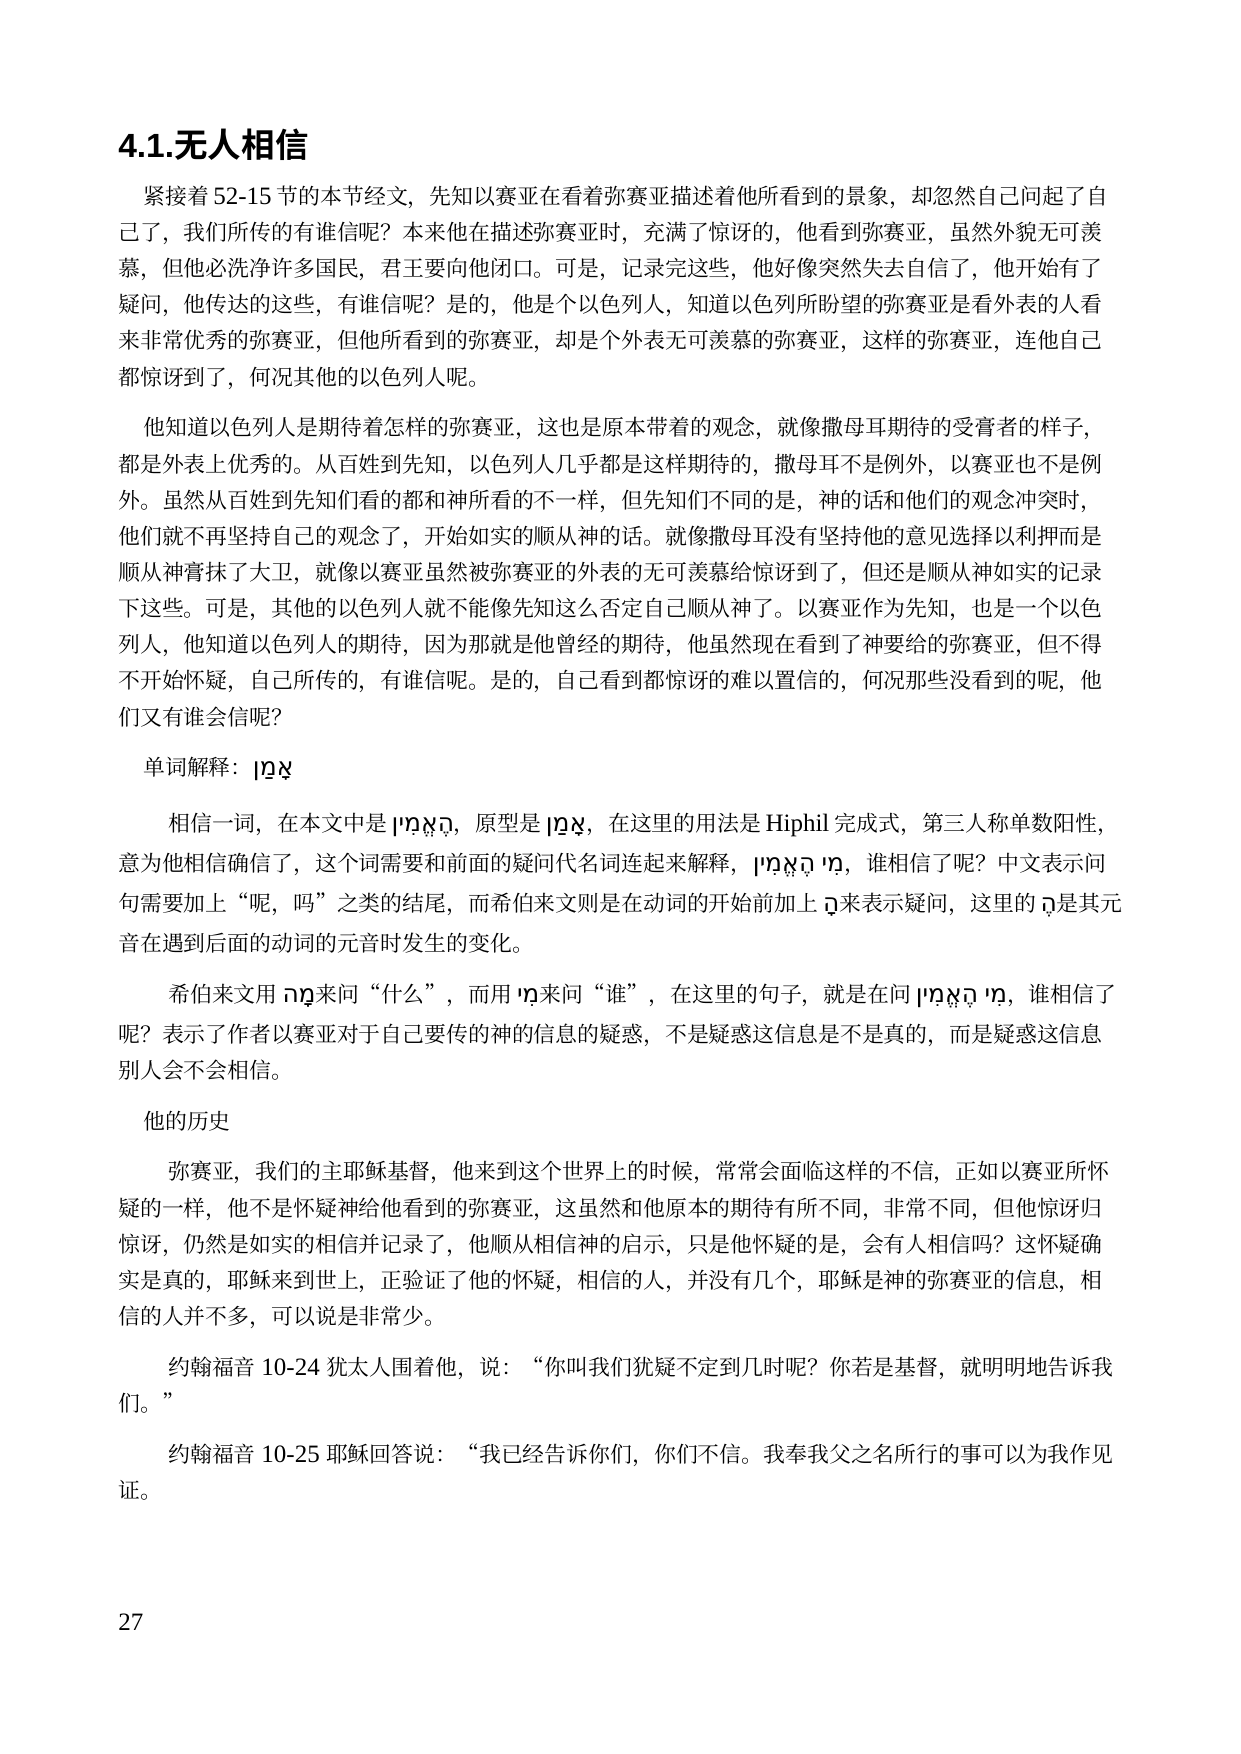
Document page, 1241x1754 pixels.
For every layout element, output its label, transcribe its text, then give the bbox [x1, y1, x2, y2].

text 相信一词，在本文中是הֶאֱמִין，原型是אָמַן，在这里的用法是Hiphil完成式，第三人称单数阳性，意为他相信确信了，这个词需要和前面的疑问代名词连起来解释，מִי הֶאֱמִין，谁相信了呢？中文表示问句需要加上“呢，吗”之类的结尾，而希伯来文则是在动词的开始前加上הָ来表示疑问，这里的הֶ是其元音在遇到后面的动词的元音时发生的变化。 [118, 806, 1122, 958]
text 紧接着52-15节的本节经文，先知以赛亚在看着弥赛亚描述着他所看到的景象，却忽然自己问起了自己了，我们所传的有谁信呢？本来他在描述弥赛亚时，充满了惊讶的，他看到弥赛亚，虽然外貌无可羡慕，但他必洗净许多国民，君王要向他闭口。可是，记录完这些，他好像突然失去自信了，他开始有了疑问，他传达的这些，有谁信呢？是的，他是个以色列人，知道以色列所盼望的弥赛亚是看外表的人看来非常优秀的弥赛亚，但他所看到的弥赛亚，却是个外表无可羡慕的弥赛亚，这样的弥赛亚，连他自己都惊讶到了，何况其他的以色列人呢。 [118, 179, 1122, 391]
text 他的历史 [118, 1104, 1122, 1135]
text 他知道以色列人是期待着怎样的弥赛亚，这也是原本带着的观念，就像撒母耳期待的受膏者的样子，都是外表上优秀的。从百姓到先知，以色列人几乎都是这样期待的，撒母耳不是例外，以赛亚也不是例外。虽然从百姓到先知们看的都和神所看的不一样，但先知们不同的是，神的话和他们的观念冲突时，他们就不再坚持自己的观念了，开始如实的顺从神的话。就像撒母耳没有坚持他的意见选择以利押而是顺从神膏抹了大卫，就像以赛亚虽然被弥赛亚的外表的无可羡慕给惊讶到了，但还是顺从神如实的记录下这些。可是，其他的以色列人就不能像先知这么否定自己顺从神了。以赛亚作为先知，也是一个以色列人，他知道以色列人的期待，因为那就是他曾经的期待，他虽然现在看到了神要给的弥赛亚，但不得不开始怀疑，自己所传的，有谁信呢。是的，自己看到都惊讶的难以置信的，何况那些没看到的呢，他们又有谁会信呢？ [118, 411, 1122, 731]
text 约翰福音 10-24 犹太人围着他，说：“你叫我们犹疑不定到几时呢？你若是基督，就明明地告诉我们。” [118, 1350, 1122, 1417]
subtitle 4.1.无人相信 [118, 118, 1122, 167]
text 约翰福音 10-25 耶稣回答说：“我已经告诉你们，你们不信。我奉我父之名所行的事可以为我作见证。 [118, 1437, 1122, 1504]
text 单词解释：אָמַן [118, 751, 1122, 786]
text 希伯来文用מָה来问“什么”，而用מִי来问“谁”，在这里的句子，就是在问מִי הֶאֱמִין，谁相信了呢？表示了作者以赛亚对于自己要传的神的信息的疑惑，不是疑惑这信息是不是真的，而是疑惑这信息别人会不会相信。 [118, 977, 1122, 1084]
text 弥赛亚，我们的主耶稣基督，他来到这个世界上的时候，常常会面临这样的不信，正如以赛亚所怀疑的一样，他不是怀疑神给他看到的弥赛亚，这虽然和他原本的期待有所不同，非常不同，但他惊讶归惊讶，仍然是如实的相信并记录了，他顺从相信神的启示，只是他怀疑的是，会有人相信吗？这怀疑确实是真的，耶稣来到世上，正验证了他的怀疑，相信的人，并没有几个，耶稣是神的弥赛亚的信息，相信的人并不多，可以说是非常少。 [118, 1154, 1122, 1331]
